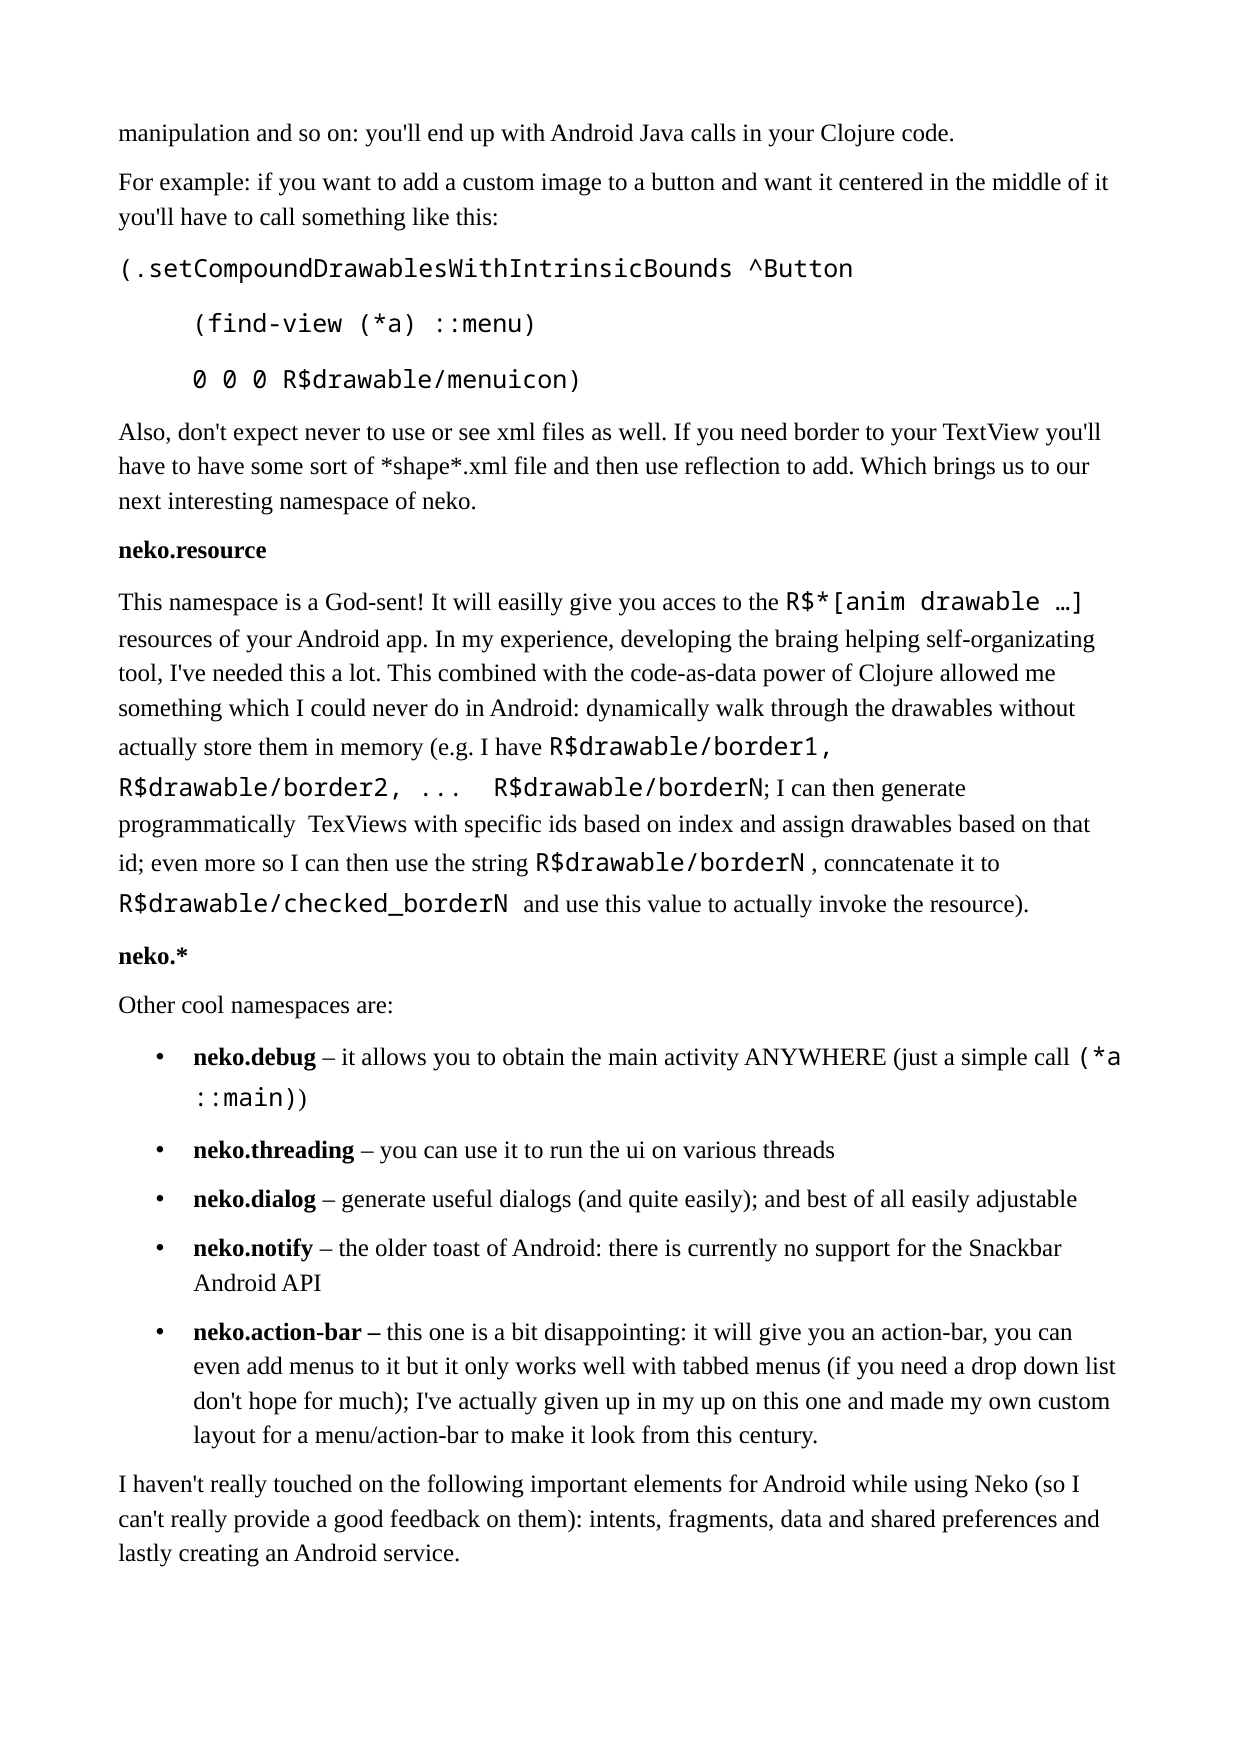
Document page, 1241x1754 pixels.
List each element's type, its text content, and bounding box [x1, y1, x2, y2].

text (.setCompoundDrawablesWithIntrinsicBounds ^Button [118, 251, 1122, 285]
text neko.* [118, 941, 1122, 969]
list neko.notify – the older toast of Android: there is currently no support for the Snackbar Android API [156, 1233, 1122, 1296]
text (find-view (*a) ::menu) [118, 306, 1122, 340]
list neko.debug – it allows you to obtain the main activity ANYWHERE (just a simple call (*a ::main)) [156, 1039, 1122, 1114]
text Other cool namespaces are: [118, 990, 1122, 1018]
text This namespace is a God-sent! It will easilly give you acces to the R$*[anim drawable …] resources of your Android app. In my experience, developing the braing helping self-organizating tool, I've needed this a lot. This combined with the code-as-data power of Clojure allowed me something which I could never do in Android: dynamically walk through the drawables without actually store them in memory (e.g. I have R$drawable/border1, R$drawable/border2, ... R$drawable/borderN; I can then generate programmatically TexViews with specific ids based on index and assign drawables based on that id; even more so I can then use the string R$drawable/borderN , conncatenate it to R$drawable/checked_borderN and use this value to actually invoke the resource). [118, 584, 1122, 919]
text I haven't really touched on the following important elements for Android while using Neko (so I can't really provide a good feedback on them): intents, fragments, data and shared preferences and lastly creating an Android service. [118, 1469, 1122, 1567]
text 0 0 0 R$drawable/menuicon) [118, 362, 1122, 396]
text manipulation and so on: you'll end up with Android Java calls in your Clojure code. [118, 118, 1122, 147]
list neko.dialog – generate useful dialogs (and quite easily); and best of all easily adjustable [156, 1184, 1122, 1213]
text For example: if you want to add a custom image to a button and want it centered in the middle of it you'll have to call something like this: [118, 167, 1122, 230]
text Also, don't expect never to use or see xml files as well. If you need border to your TextView you'll have to have some sort of *shape*.xml file and then use reflection to add. Which brings us to our next interesting namespace of neko. [118, 417, 1122, 515]
text neko.resource [118, 535, 1122, 564]
list neko.threading – you can use it to run the ui on various threads [156, 1135, 1122, 1164]
list neko.action-bar – this one is a bit disappointing: it will give you an action-bar, you can even add menus to it but it only works well with tabbed menus (if you need a drop down list don't hope for much); I've actually given up in my up on this one and made my own custom layout for a menu/action-bar to make it look from this century. [156, 1317, 1122, 1449]
